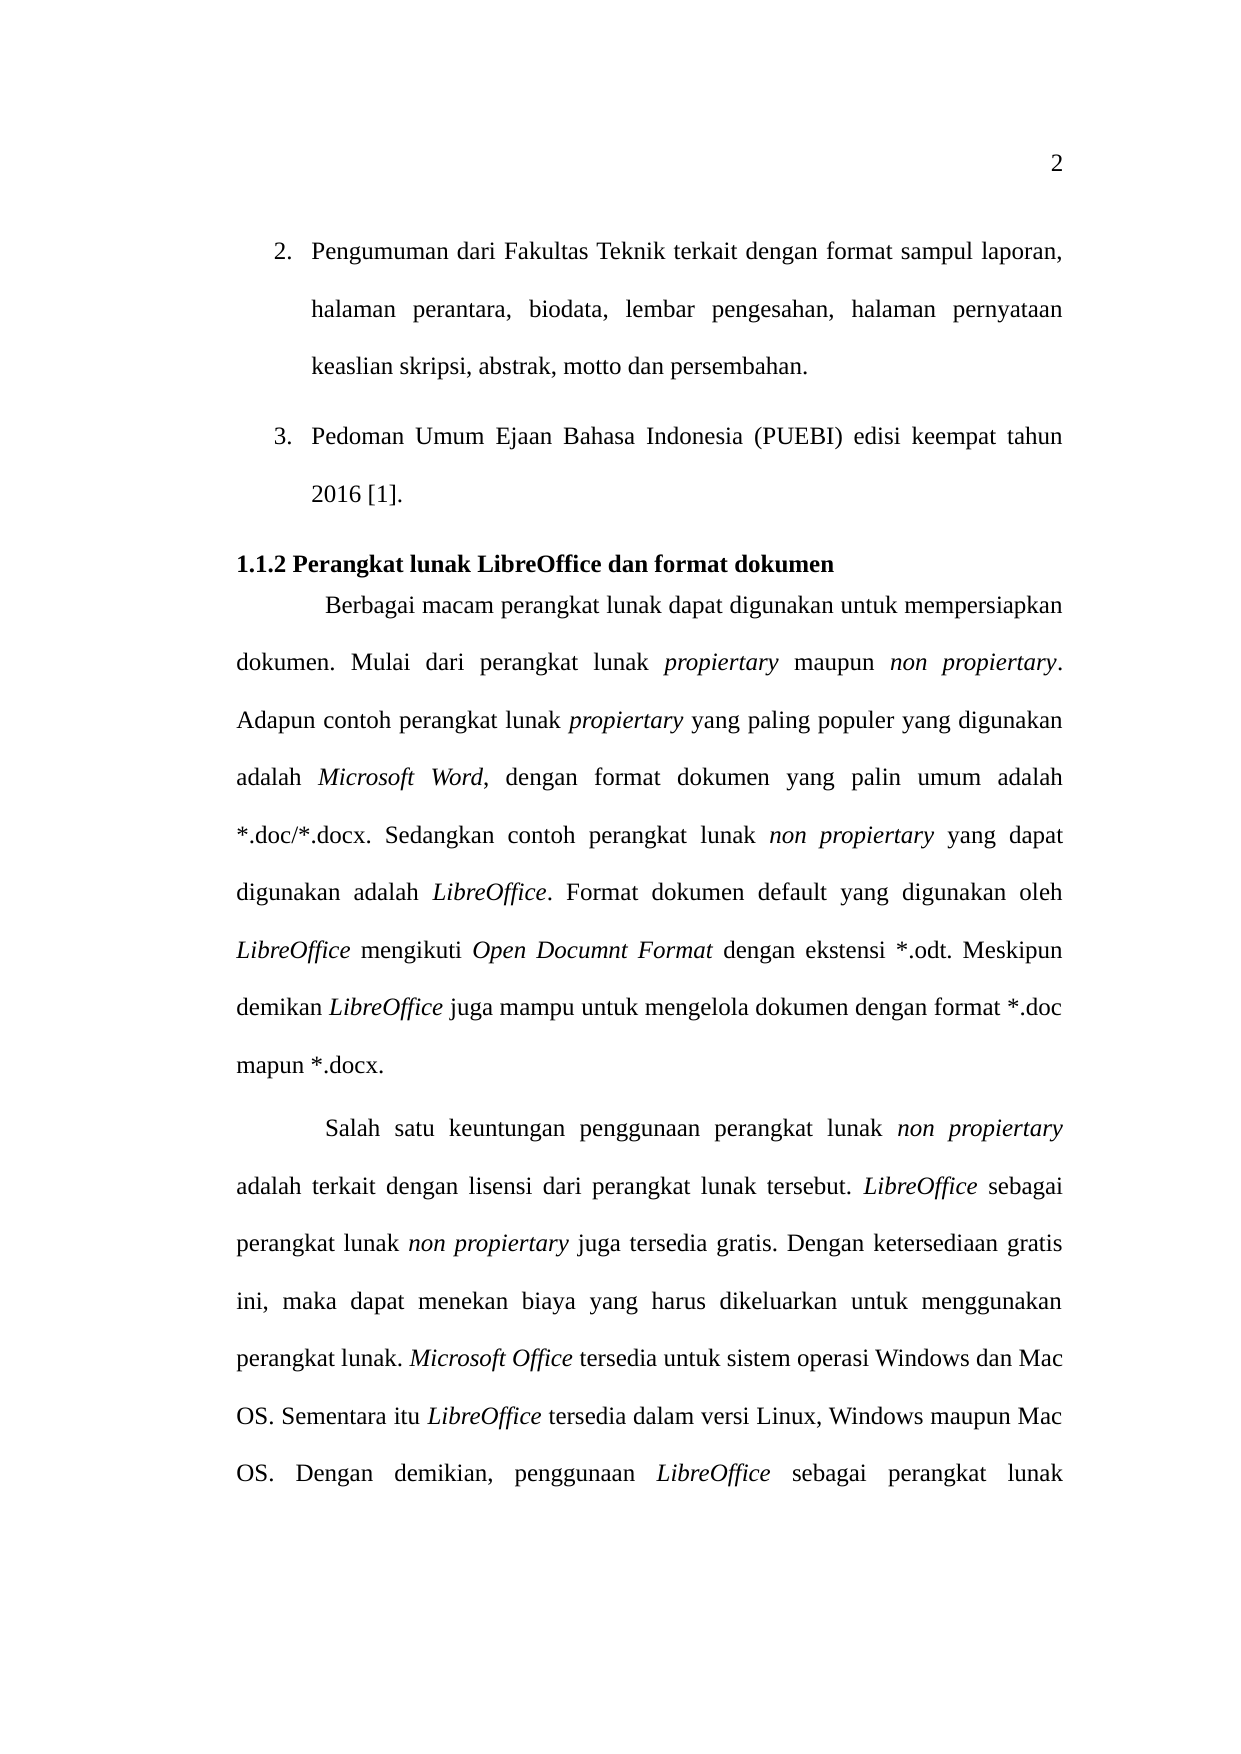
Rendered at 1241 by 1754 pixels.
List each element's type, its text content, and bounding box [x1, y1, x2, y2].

subtitle Perangkat lunak LibreOffice dan format dokumen [236, 549, 1063, 577]
list Pedoman Umum Ejaan Bahasa Indonesia (PUEBI) edisi keempat tahun 2016 [1]. [274, 421, 1063, 507]
list Pengumuman dari Fakultas Teknik terkait dengan format sampul laporan, halaman perantara, biodata, lembar pengesahan, halaman pernyataan keaslian skripsi, abstrak, motto dan persembahan. [274, 236, 1063, 380]
text Berbagai macam perangkat lunak dapat digunakan untuk mempersiapkan dokumen. Mulai dari perangkat lunak propiertary maupun non propiertary. Adapun contoh perangkat lunak propiertary yang paling populer yang digunakan adalah Microsoft Word, dengan format dokumen yang palin umum adalah *.doc/*.docx. Sedangkan contoh perangkat lunak non propiertary yang dapat digunakan adalah LibreOffice. Format dokumen default yang digunakan oleh LibreOffice mengikuti Open Documnt Format dengan ekstensi *.odt. Meskipun demikan LibreOffice juga mampu untuk mengelola dokumen dengan format *.doc mapun *.docx. [236, 590, 1063, 1078]
text Salah satu keuntungan penggunaan perangkat lunak non propiertary adalah terkait dengan lisensi dari perangkat lunak tersebut. LibreOffice sebagai perangkat lunak non propiertary juga tersedia gratis. Dengan ketersediaan gratis ini, maka dapat menekan biaya yang harus dikeluarkan untuk menggunakan perangkat lunak. Microsoft Office tersedia untuk sistem operasi Windows dan Mac OS. Sementara itu LibreOffice tersedia dalam versi Linux, Windows maupun Mac OS. Dengan demikian, penggunaan LibreOffice sebagai perangkat lunak [236, 1113, 1063, 1487]
